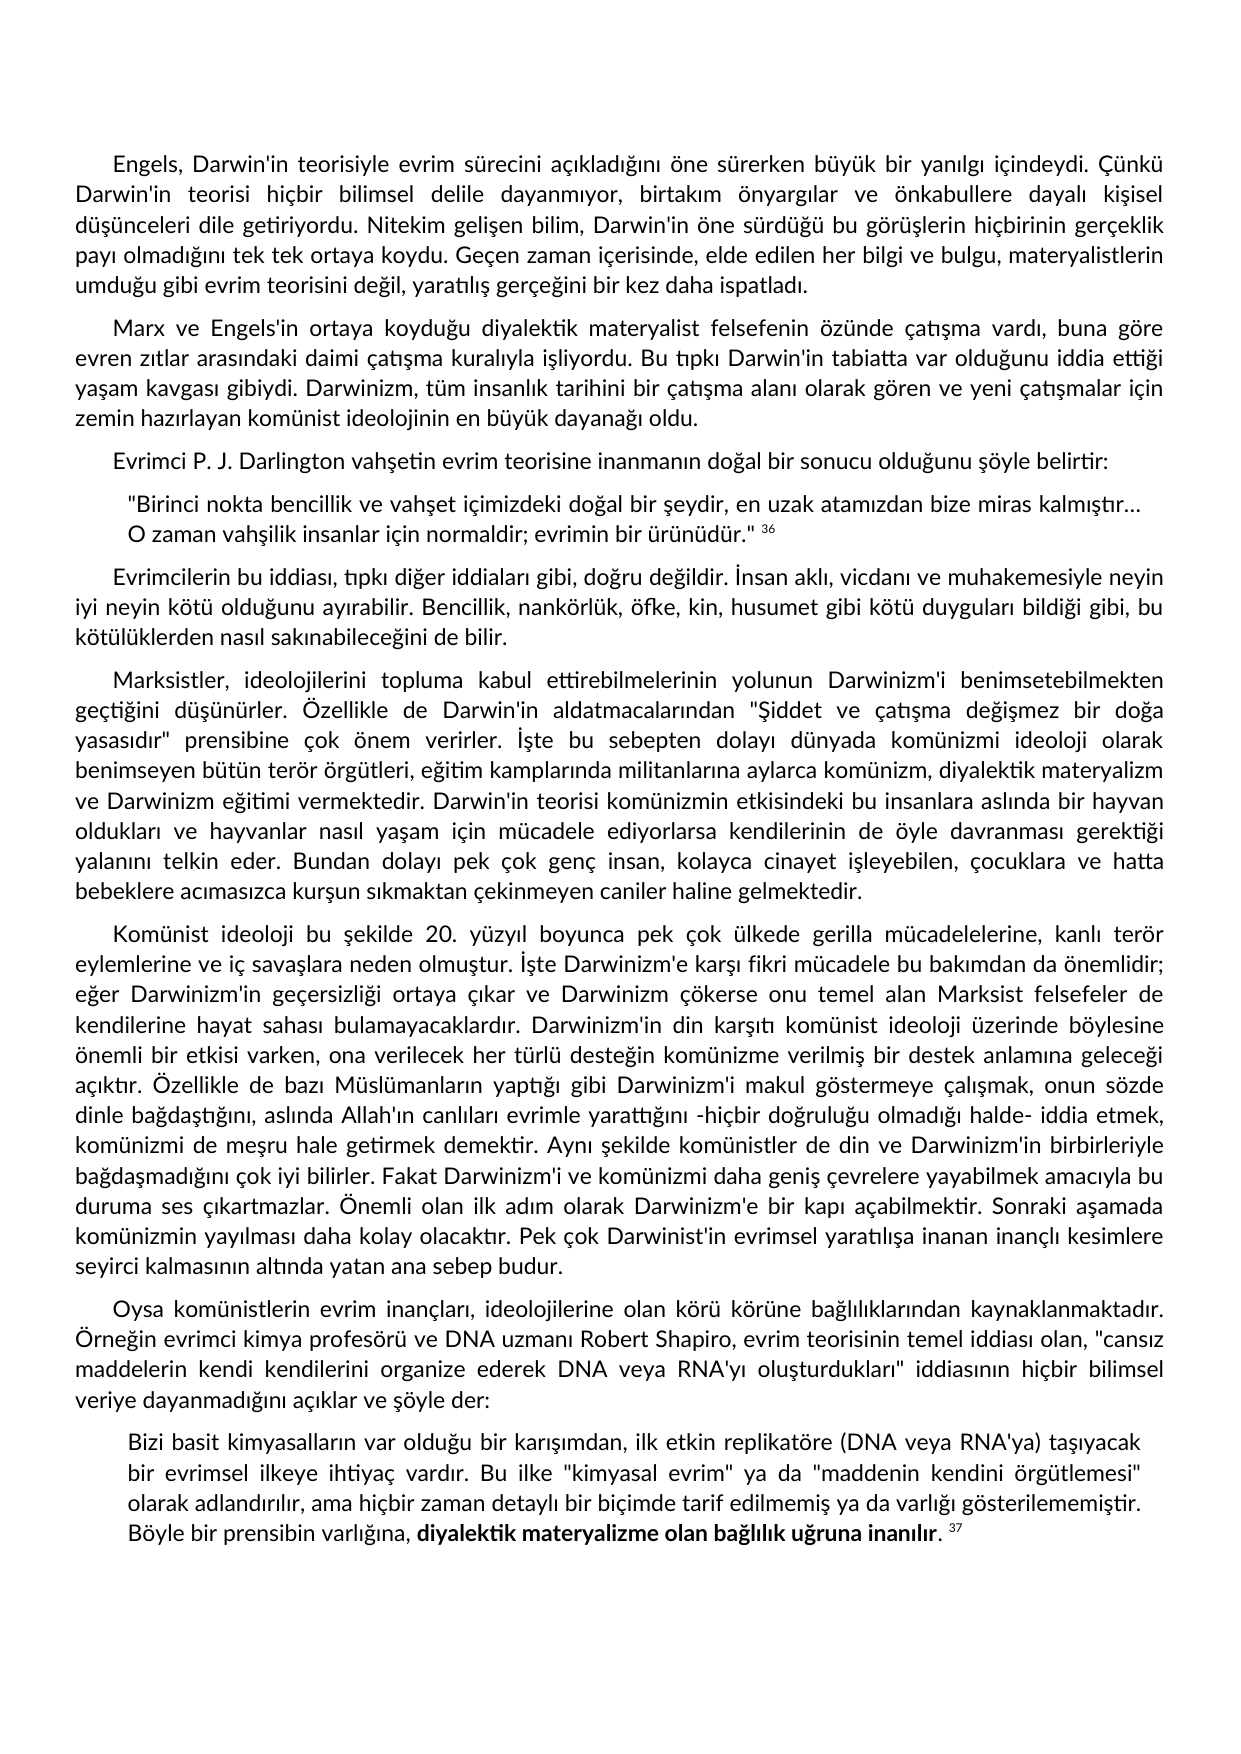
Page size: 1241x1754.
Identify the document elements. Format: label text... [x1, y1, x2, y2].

text Evrimcilerin bu iddiası, tıpkı diğer iddiaları gibi, doğru değildir. İnsan aklı, vicdanı ve muhakemesiyle neyin iyi neyin kötü olduğunu ayırabilir. Bencillik, nankörlük, öfke, kin, husumet gibi kötü duyguları bildiği gibi, bu kötülüklerden nasıl sakınabileceğini de bilir. [75, 562, 1165, 650]
text Evrimci P. J. Darlington vahşetin evrim teorisine inanmanın doğal bir sonucu olduğunu şöyle belirtir: [75, 447, 1165, 474]
text Engels, Darwin'in teorisiyle evrim sürecini açıkladığını öne sürerken büyük bir yanılgı içindeydi. Çünkü Darwin'in teorisi hiçbir bilimsel delile dayanmıyor, birtakım önyargılar ve önkabullere dayalı kişisel düşünceleri dile getiriyordu. Nitekim gelişen bilim, Darwin'in öne sürdüğü bu görüşlerin hiçbirinin gerçeklik payı olmadığını tek tek ortaya koydu. Geçen zaman içerisinde, elde edilen her bilgi ve bulgu, materyalistlerin umduğu gibi evrim teorisini değil, yaratılış gerçeğini bir kez daha ispatladı. [75, 150, 1165, 298]
text Oysa komünistlerin evrim inançları, ideolojilerine olan körü körüne bağlılıklarından kaynaklanmaktadır. Örneğin evrimci kimya profesörü ve DNA uzmanı Robert Shapiro, evrim teorisinin temel iddiası olan, "cansız maddelerin kendi kendilerini organize ederek DNA veya RNA'yı oluşturdukları" iddiasının hiçbir bilimsel veriye dayanmadığını açıklar ve şöyle der: [75, 1295, 1165, 1413]
text Bizi basit kimyasalların var olduğu bir karışımdan, ilk etkin replikatöre (DNA veya RNA'ya) taşıyacak bir evrimsel ilkeye ihtiyaç vardır. Bu ilke "kimyasal evrim" ya da "maddenin kendini örgütlemesi" olarak adlandırılır, ama hiçbir zaman detaylı bir biçimde tarif edilmemiş ya da varlığı gösterilememiştir. Böyle bir prensibin varlığına, diyalektik materyalizme olan bağlılık uğruna inanılır. 37 [127, 1428, 1143, 1546]
text Marksistler, ideolojilerini topluma kabul ettirebilmelerinin yolunun Darwinizm'i benimsetebilmekten geçtiğini düşünürler. Özellikle de Darwin'in aldatmacalarından "Şiddet ve çatışma değişmez bir doğa yasasıdır" prensibine çok önem verirler. İşte bu sebepten dolayı dünyada komünizmi ideoloji olarak benimseyen bütün terör örgütleri, eğitim kamplarında militanlarına aylarca komünizm, diyalektik materyalizm ve Darwinizm eğitimi vermektedir. Darwin'in teorisi komünizmin etkisindeki bu insanlara aslında bir hayvan oldukları ve hayvanlar nasıl yaşam için mücadele ediyorlarsa kendilerinin de öyle davranması gerektiği yalanını telkin eder. Bundan dolayı pek çok genç insan, kolayca cinayet işleyebilen, çocuklara ve hatta bebeklere acımasızca kurşun sıkmaktan çekinmeyen caniler haline gelmektedir. [75, 666, 1165, 904]
text "Birinci nokta bencillik ve vahşet içimizdeki doğal bir şeydir, en uzak atamızdan bize miras kalmıştır… O zaman vahşilik insanlar için normaldir; evrimin bir ürünüdür." 36 [127, 489, 1143, 547]
text Komünist ideoloji bu şekilde 20. yüzyıl boyunca pek çok ülkede gerilla mücadelelerine, kanlı terör eylemlerine ve iç savaşlara neden olmuştur. İşte Darwinizm'e karşı fikri mücadele bu bakımdan da önemlidir; eğer Darwinizm'in geçersizliği ortaya çıkar ve Darwinizm çökerse onu temel alan Marksist felsefeler de kendilerine hayat sahası bulamayacaklardır. Darwinizm'in din karşıtı komünist ideoloji üzerinde böylesine önemli bir etkisi varken, ona verilecek her türlü desteğin komünizme verilmiş bir destek anlamına geleceği açıktır. Özellikle de bazı Müslümanların yaptığı gibi Darwinizm'i makul göstermeye çalışmak, onun sözde dinle bağdaştığını, aslında Allah'ın canlıları evrimle yarattığını -hiçbir doğruluğu olmadığı halde- iddia etmek, komünizmi de meşru hale getirmek demektir. Aynı şekilde komünistler de din ve Darwinizm'in birbirleriyle bağdaşmadığını çok iyi bilirler. Fakat Darwinizm'i ve komünizmi daha geniş çevrelere yayabilmek amacıyla bu duruma ses çıkartmazlar. Önemli olan ilk adım olarak Darwinizm'e bir kapı açabilmektir. Sonraki aşamada komünizmin yayılması daha kolay olacaktır. Pek çok Darwinist'in evrimsel yaratılışa inanan inançlı kesimlere seyirci kalmasının altında yatan ana sebep budur. [75, 920, 1165, 1279]
text Marx ve Engels'in ortaya koyduğu diyalektik materyalist felsefenin özünde çatışma vardı, buna göre evren zıtlar arasındaki daimi çatışma kuralıyla işliyordu. Bu tıpkı Darwin'in tabiatta var olduğunu iddia ettiği yaşam kavgası gibiydi. Darwinizm, tüm insanlık tarihini bir çatışma alanı olarak gören ve yeni çatışmalar için zemin hazırlayan komünist ideolojinin en büyük dayanağı oldu. [75, 313, 1165, 432]
